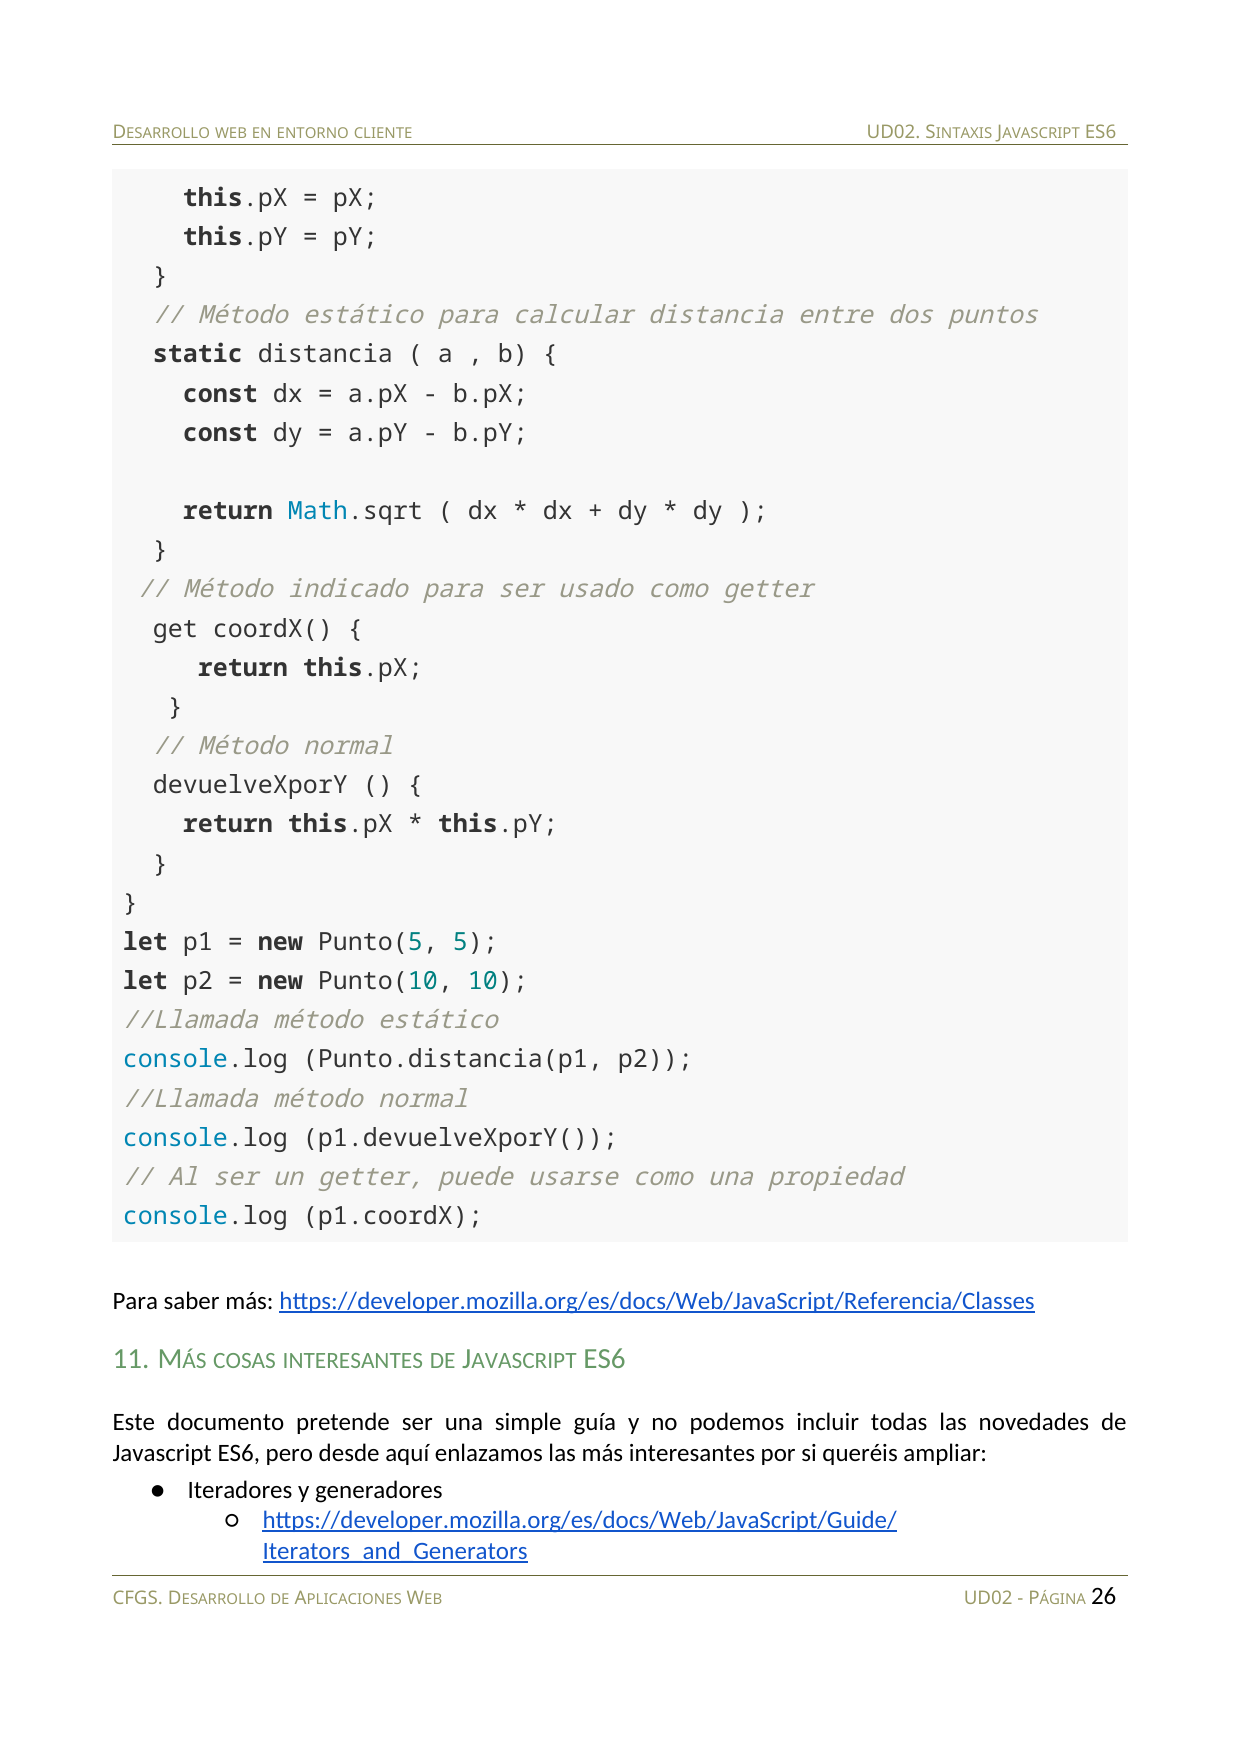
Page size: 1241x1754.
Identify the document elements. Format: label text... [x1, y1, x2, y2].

table_header this.pX = pX; this.pY = pY; } // Método estático para calcular distancia entre dos puntos static distancia ( a , b) { const dx = a.pX - b.pX; const dy = a.pY - b.pY; return Math.sqrt ( dx * dx + dy * dy ); } // Método indicado para ser usado como getter get coordX() { return this.pX; } // Método normal devuelveXporY () { return this.pX * this.pY; } } let p1 = new Punto(5, 5); let p2 = new Punto(10, 10); //Llamada método estático console.log (Punto.distancia(p1, p2)); //Llamada método normal console.log (p1.devuelveXporY()); // Al ser un getter, puede usarse como una propiedad console.log (p1.coordX); [112, 169, 1128, 1242]
text Este documento pretende ser una simple guía y no podemos incluir todas las novedades de Javascript ES6, pero desde aquí enlazamos las más interesantes por si queréis ampliar: [112, 1406, 1128, 1467]
text Para saber más: https://developer.mozilla.org/es/docs/Web/JavaScript/Referencia/Classes [112, 1285, 1128, 1316]
list Iteradores y generadores [150, 1474, 1128, 1504]
subtitle Más cosas interesantes de Javascript ES6 [112, 1341, 1128, 1376]
list https://developer.mozilla.org/es/docs/Web/JavaScript/Guide/Iterators_and_Generators [225, 1504, 1128, 1565]
